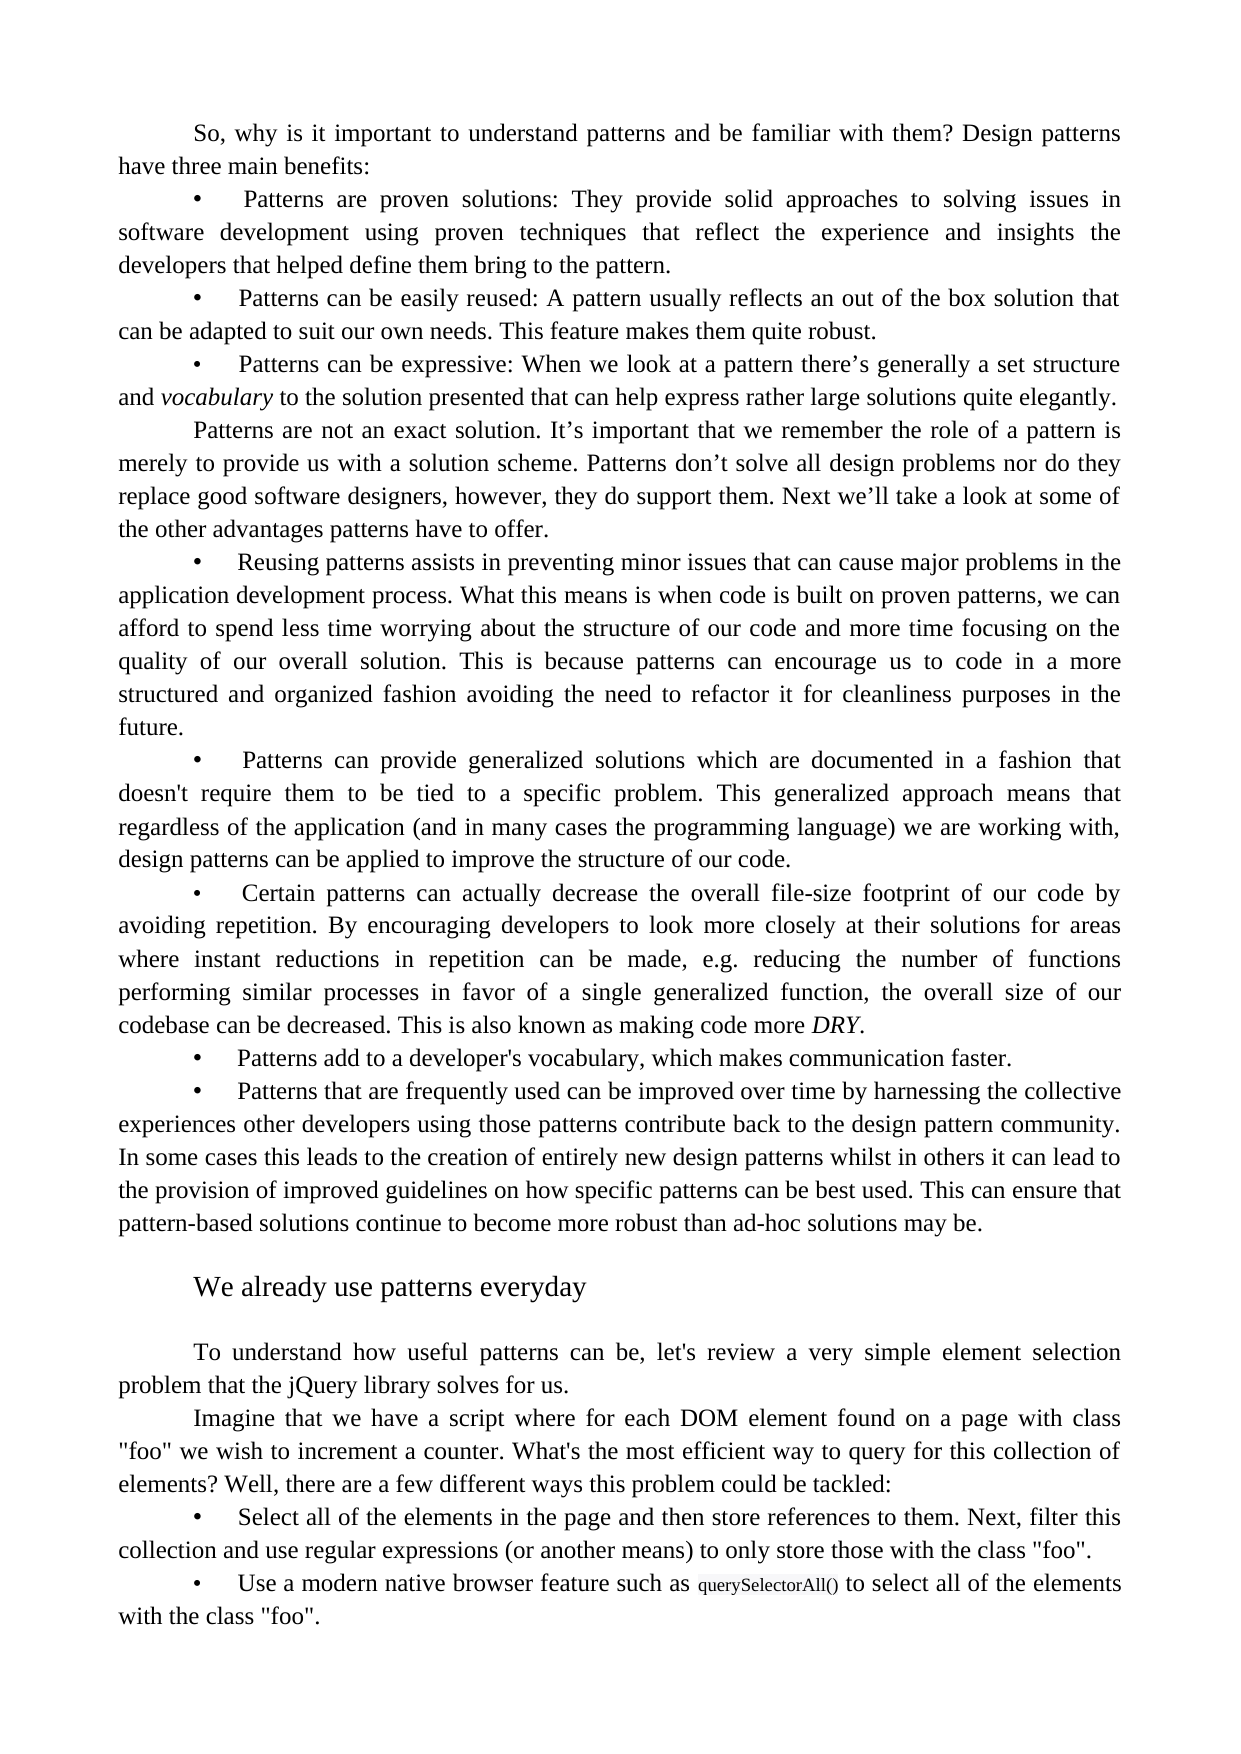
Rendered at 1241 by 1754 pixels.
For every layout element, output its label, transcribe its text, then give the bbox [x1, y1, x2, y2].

text Imagine that we have a script where for each DOM element found on a page with class "foo" we wish to increment a counter. What's the most efficient way to query for this collection of elements? Well, there are a few different ways this problem could be tackled: [118, 1403, 1122, 1497]
list Use a modern native browser feature such as querySelectorAll() to select all of the elements with the class "foo". [81, 1568, 1122, 1629]
list Patterns can be expressive: When we look at a pattern there’s generally a set structure and vocabulary to the solution presented that can help express rather large solutions quite elegantly. [81, 349, 1122, 411]
list Patterns can provide generalized solutions which are documented in a fashion that doesn't require them to be tied to a specific problem. This generalized approach means that regardless of the application (and in many cases the programming language) we are working with, design patterns can be applied to improve the structure of our code. [81, 746, 1122, 873]
text Patterns are not an exact solution. It’s important that we remember the role of a pattern is merely to provide us with a solution scheme. Patterns don’t solve all design problems nor do they replace good software designers, however, they do support them. Next we’ll take a look at some of the other advantages patterns have to offer. [118, 415, 1122, 543]
text So, why is it important to understand patterns and be familiar with them? Design patterns have three main benefits: [118, 118, 1122, 180]
list Patterns that are frequently used can be improved over time by harnessing the collective experiences other developers using those patterns contribute back to the design pattern community. In some cases this leads to the creation of entirely new design patterns whilst in others it can lead to the provision of improved guidelines on how specific patterns can be best used. This can ensure that pattern-based solutions continue to become more robust than ad-hoc solutions may be. [81, 1076, 1122, 1237]
text To understand how useful patterns can be, let's review a very simple element selection problem that the jQuery library solves for us. [118, 1337, 1122, 1398]
list Patterns add to a developer's vocabulary, which makes communication faster. [81, 1043, 1122, 1071]
text We already use patterns everyday [118, 1269, 1122, 1303]
list Patterns can be easily reused: A pattern usually reflects an out of the box solution that can be adapted to suit our own needs. This feature makes them quite robust. [81, 283, 1122, 345]
list Reusing patterns assists in preventing minor issues that can cause major problems in the application development process. What this means is when code is built on proven patterns, we can afford to spend less time worrying about the structure of our code and more time focusing on the quality of our overall solution. This is because patterns can encourage us to code in a more structured and organized fashion avoiding the need to refactor it for cleanliness purposes in the future. [81, 547, 1122, 741]
list Select all of the elements in the page and then store references to them. Next, filter this collection and use regular expressions (or another means) to only store those with the class "foo". [81, 1502, 1122, 1563]
list Certain patterns can actually decrease the overall file-size footprint of our code by avoiding repetition. By encouraging developers to look more closely at their solutions for areas where instant reductions in repetition can be made, e.g. reducing the number of functions performing similar processes in favor of a single generalized function, the overall size of our codebase can be decreased. This is also known as making code more DRY. [81, 878, 1122, 1038]
list Patterns are proven solutions: They provide solid approaches to solving issues in software development using proven techniques that reflect the experience and insights the developers that helped define them bring to the pattern. [81, 184, 1122, 279]
